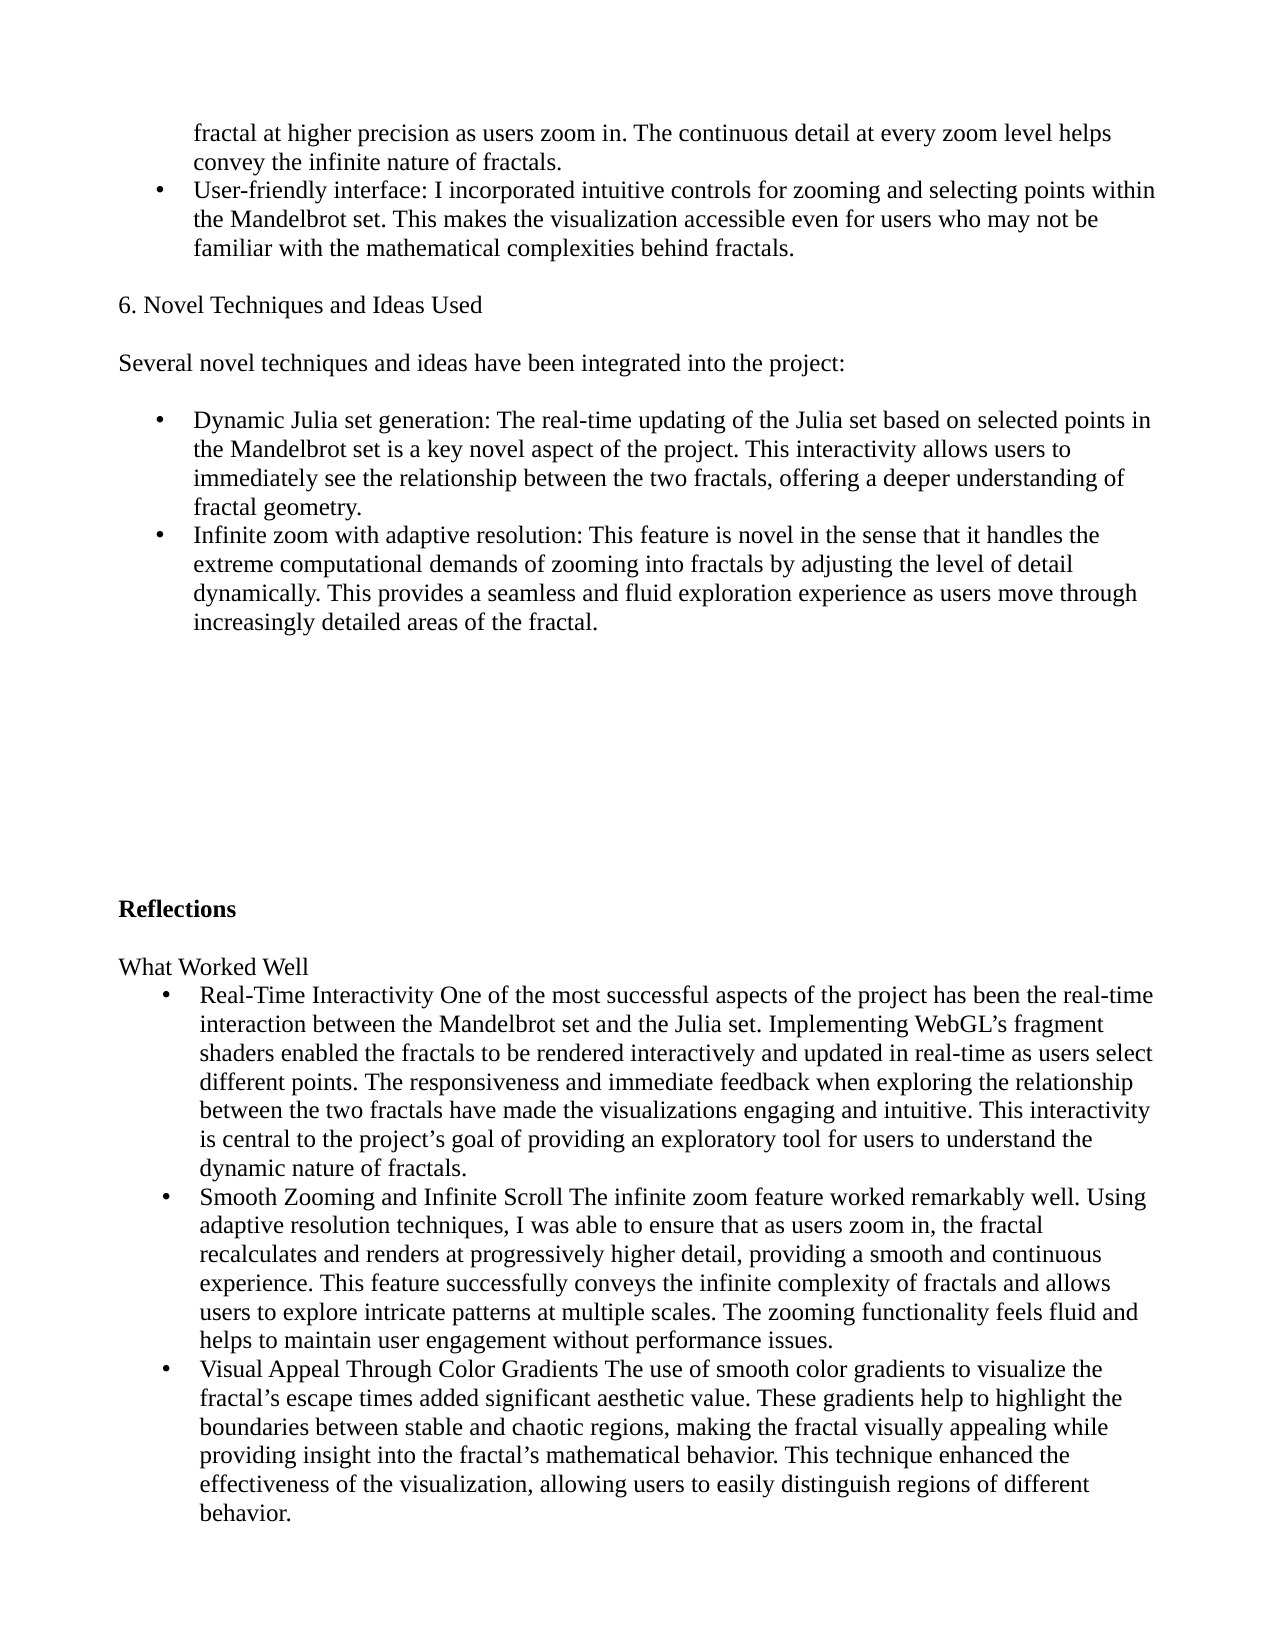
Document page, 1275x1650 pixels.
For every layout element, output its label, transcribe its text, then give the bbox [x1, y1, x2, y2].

text What Worked Well [118, 952, 1157, 981]
text 6. Novel Techniques and Ideas Used [118, 291, 1157, 319]
list fractal at higher precision as users zoom in. The continuous detail at every zoom level helps convey the infinite nature of fractals. [156, 118, 1157, 176]
list Infinite zoom with adaptive resolution: This feature is novel in the sense that it handles the extreme computational demands of zooming into fractals by adjusting the level of detail dynamically. This provides a seamless and fluid exploration experience as users move through increasingly detailed areas of the fractal. [156, 521, 1157, 636]
list User-friendly interface: I incorporated intuitive controls for zooming and selecting points within the Mandelbrot set. This makes the visualization accessible even for users who may not be familiar with the mathematical complexities behind fractals. [156, 176, 1157, 262]
list Visual Appeal Through Color Gradients The use of smooth color gradients to visualize the fractal’s escape times added significant aesthetic value. These gradients help to highlight the boundaries between stable and chaotic regions, making the fractal visually appealing while providing insight into the fractal’s mathematical behavior. This technique enhanced the effectiveness of the visualization, allowing users to easily distinguish regions of different behavior. [162, 1354, 1157, 1527]
list Dynamic Julia set generation: The real-time updating of the Julia set based on selected points in the Mandelbrot set is a key novel aspect of the project. This interactivity allows users to immediately see the relationship between the two fractals, offering a deeper understanding of fractal geometry. [156, 406, 1157, 521]
list Real-Time Interactivity One of the most successful aspects of the project has been the real-time interaction between the Mandelbrot set and the Julia set. Implementing WebGL’s fragment shaders enabled the fractals to be rendered interactively and updated in real-time as users select different points. The responsiveness and immediate feedback when exploring the relationship between the two fractals have made the visualizations engaging and intuitive. This interactivity is central to the project’s goal of providing an exploratory tool for users to understand the dynamic nature of fractals. [162, 981, 1157, 1182]
text Several novel techniques and ideas have been integrated into the project: [118, 348, 1157, 377]
text Reflections [118, 894, 1157, 923]
list Smooth Zooming and Infinite Scroll The infinite zoom feature worked remarkably well. Using adaptive resolution techniques, I was able to ensure that as users zoom in, the fractal recalculates and renders at progressively higher detail, providing a smooth and continuous experience. This feature successfully conveys the infinite complexity of fractals and allows users to explore intricate patterns at multiple scales. The zooming functionality feels fluid and helps to maintain user engagement without performance issues. [162, 1182, 1157, 1354]
